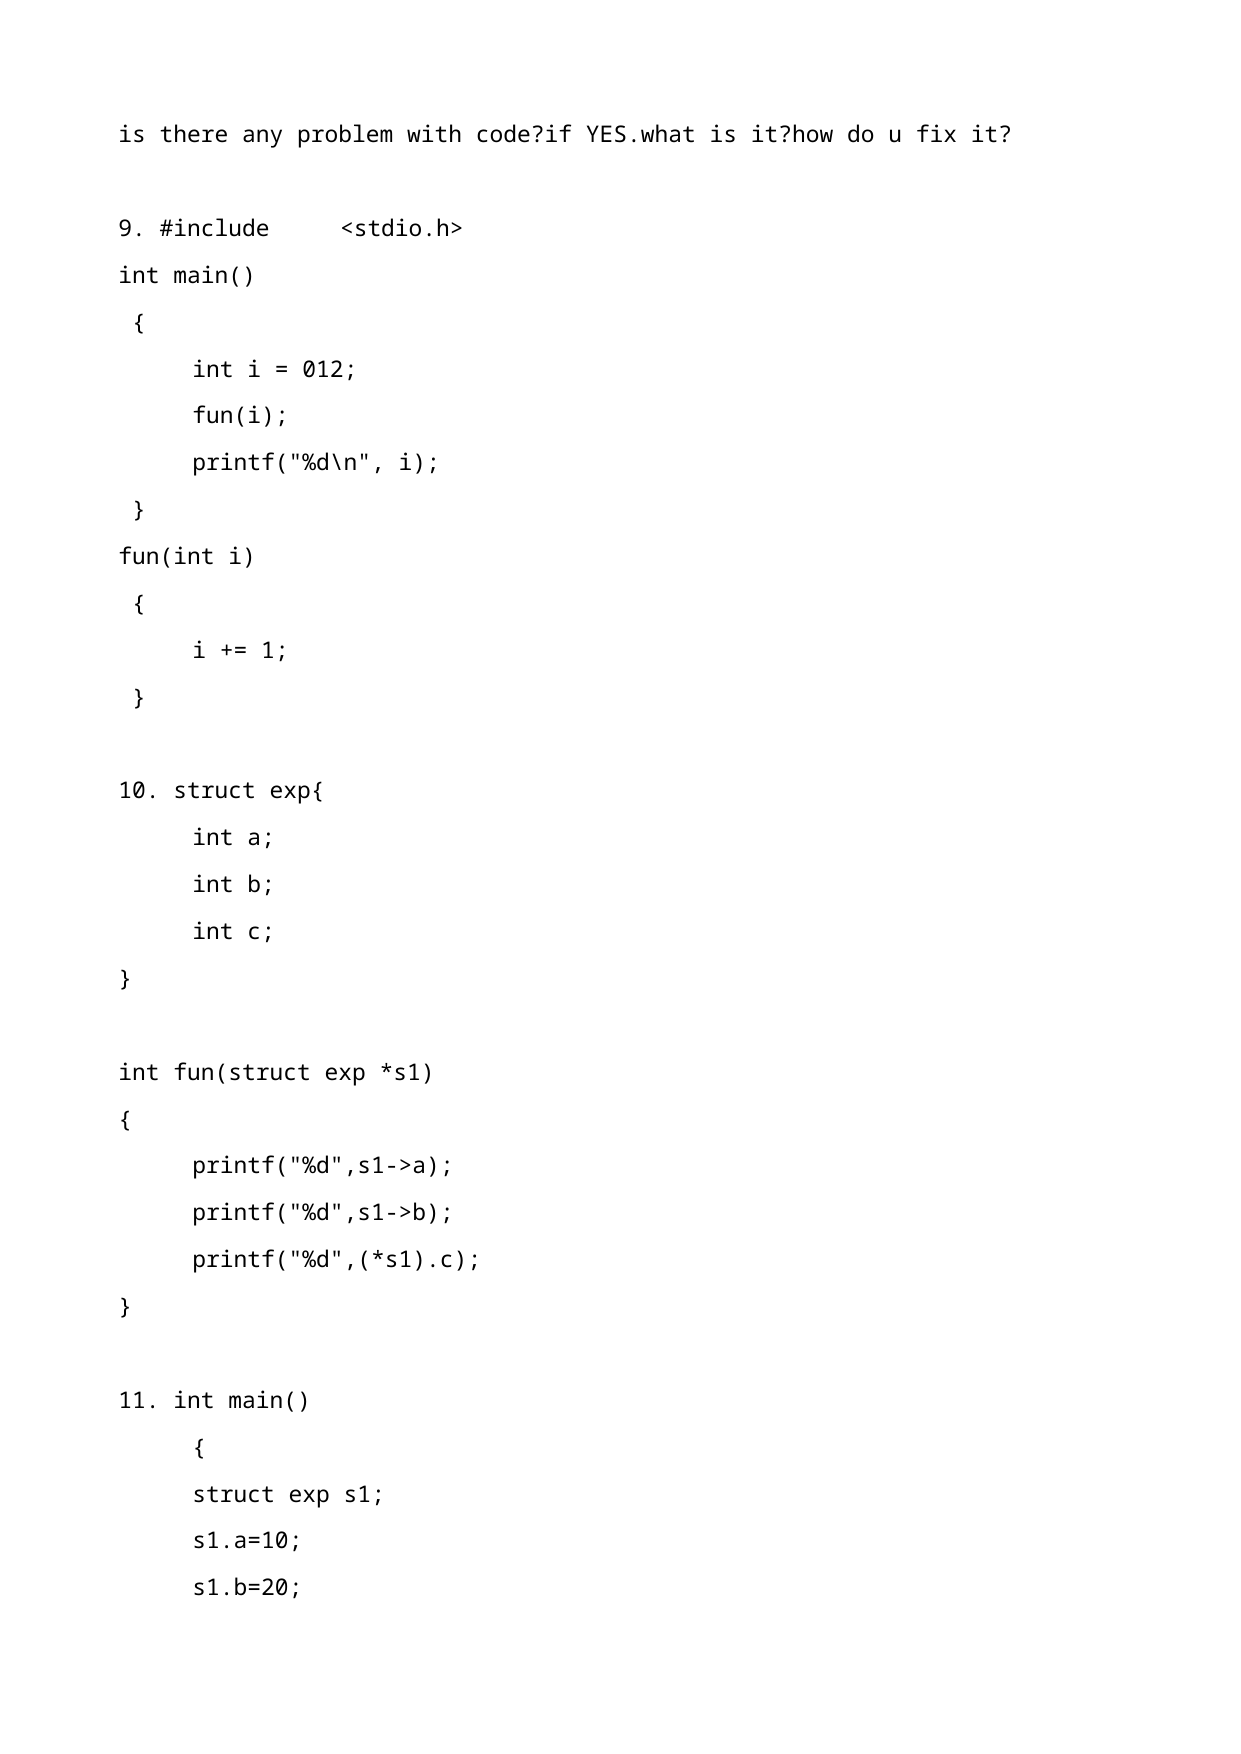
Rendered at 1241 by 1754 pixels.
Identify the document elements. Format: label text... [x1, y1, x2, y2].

text fun(i); [118, 399, 1122, 431]
text printf("%d",(*s1).c); [118, 1243, 1122, 1274]
text printf("%d\n", i); [118, 446, 1122, 477]
text } [118, 1290, 1122, 1321]
text fun(int i) [118, 540, 1122, 571]
text printf("%d",s1->b); [118, 1196, 1122, 1227]
text i += 1; [118, 634, 1122, 665]
text { [118, 1102, 1122, 1134]
text 10. struct exp{ [118, 774, 1122, 806]
text struct exp s1; [118, 1477, 1122, 1509]
text int main() [118, 259, 1122, 290]
text { [118, 587, 1122, 618]
text s1.a=10; [118, 1524, 1122, 1556]
text 9. #include <stdio.h> [118, 212, 1122, 243]
text is there any problem with code?if YES.what is it?how do u fix it? [118, 118, 1122, 149]
text int b; [118, 868, 1122, 899]
text } [118, 493, 1122, 524]
text int fun(struct exp *s1) [118, 1056, 1122, 1087]
text int a; [118, 821, 1122, 852]
text } [118, 962, 1122, 993]
text int i = 012; [118, 352, 1122, 384]
text 11. int main() [118, 1384, 1122, 1415]
text int c; [118, 915, 1122, 946]
text s1.b=20; [118, 1571, 1122, 1602]
text printf("%d",s1->a); [118, 1149, 1122, 1181]
text { [118, 306, 1122, 337]
text { [118, 1431, 1122, 1462]
text } [118, 681, 1122, 712]
